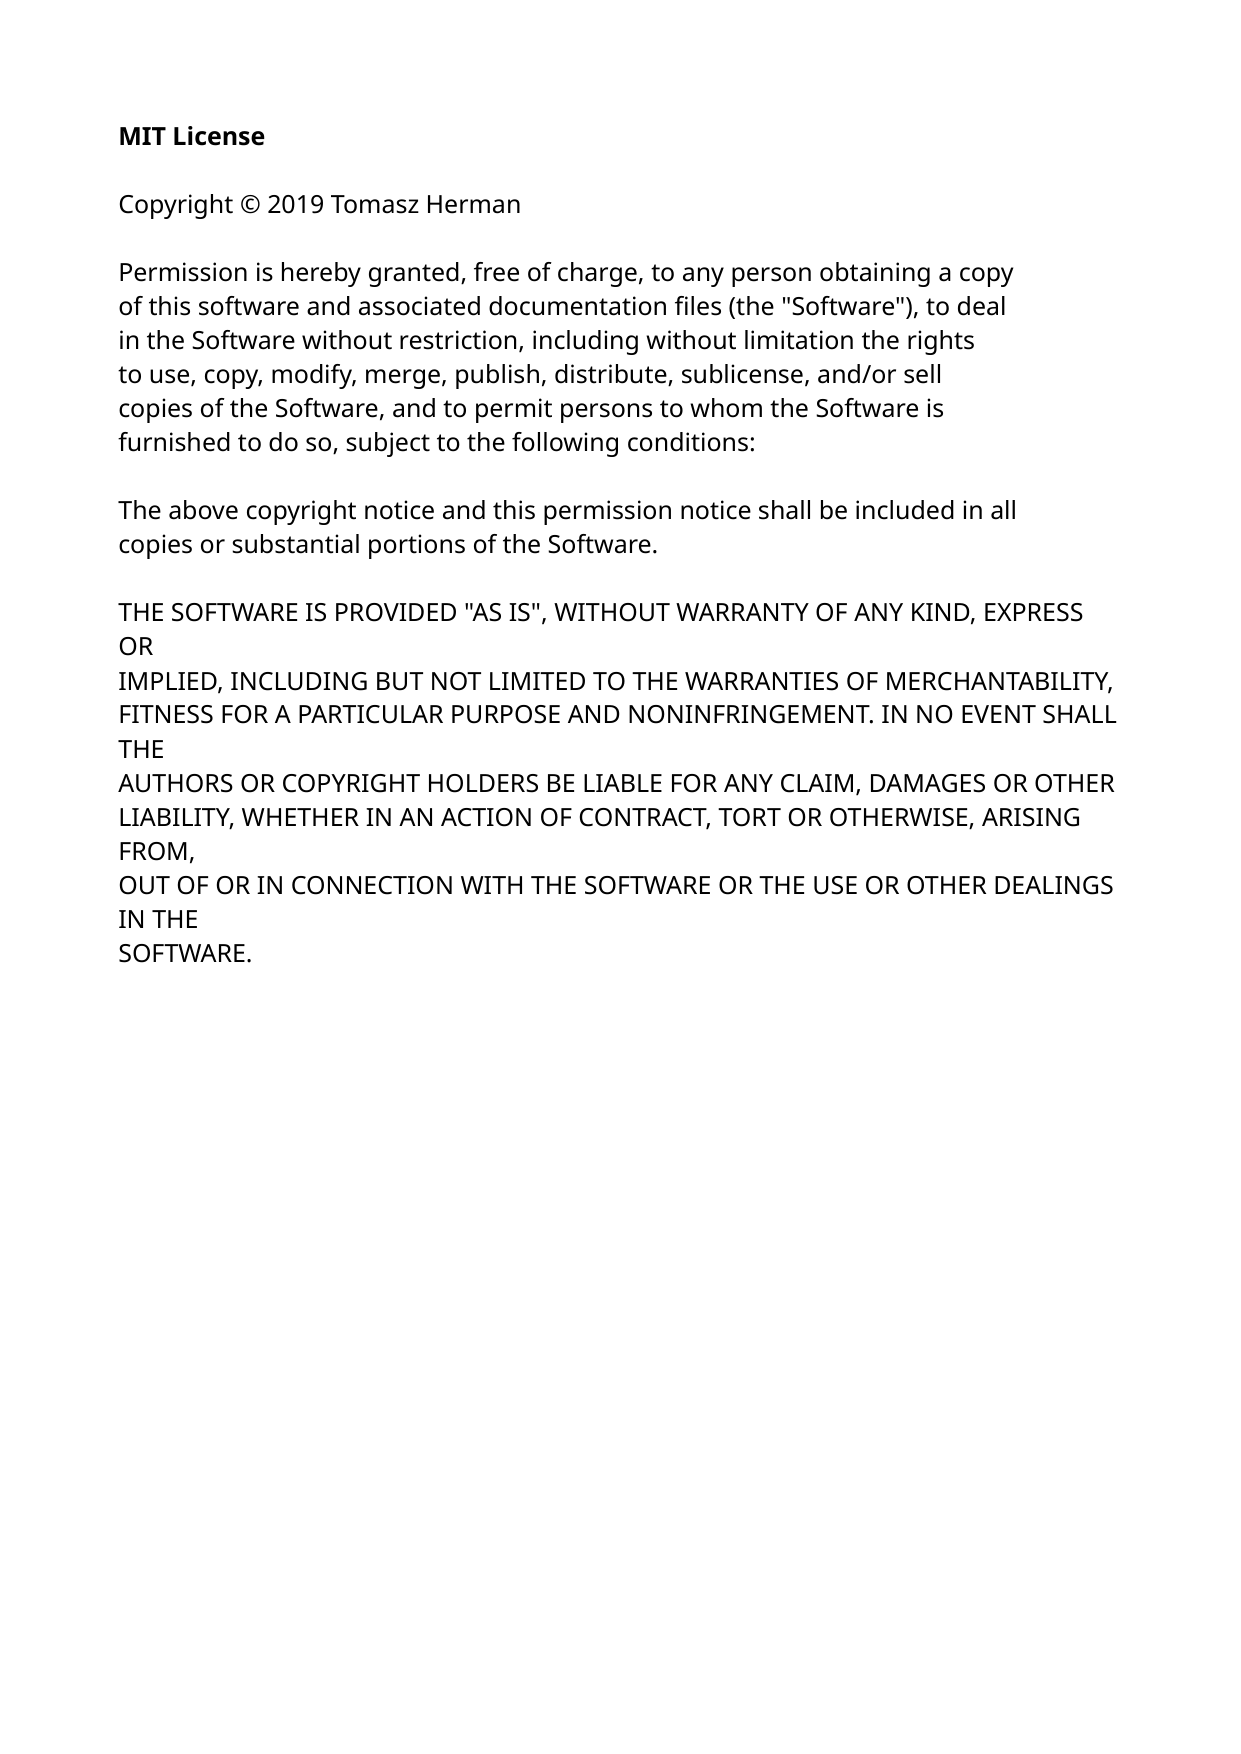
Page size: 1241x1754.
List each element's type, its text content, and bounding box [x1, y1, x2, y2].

text copies of the Software, and to permit persons to whom the Software is [118, 391, 1122, 425]
text AUTHORS OR COPYRIGHT HOLDERS BE LIABLE FOR ANY CLAIM, DAMAGES OR OTHER [118, 765, 1122, 799]
text LIABILITY, WHETHER IN AN ACTION OF CONTRACT, TORT OR OTHERWISE, ARISING FROM, [118, 799, 1122, 867]
text SOFTWARE. [118, 936, 1122, 970]
text copies or substantial portions of the Software. [118, 527, 1122, 561]
text of this software and associated documentation files (the "Software"), to deal [118, 288, 1122, 322]
text Permission is hereby granted, free of charge, to any person obtaining a copy [118, 254, 1122, 288]
text in the Software without restriction, including without limitation the rights [118, 322, 1122, 357]
text OUT OF OR IN CONNECTION WITH THE SOFTWARE OR THE USE OR OTHER DEALINGS IN THE [118, 867, 1122, 936]
text MIT License [118, 118, 1122, 152]
text IMPLIED, INCLUDING BUT NOT LIMITED TO THE WARRANTIES OF MERCHANTABILITY, [118, 663, 1122, 697]
text furnished to do so, subject to the following conditions: [118, 425, 1122, 459]
text to use, copy, modify, merge, publish, distribute, sublicense, and/or sell [118, 357, 1122, 391]
text THE SOFTWARE IS PROVIDED "AS IS", WITHOUT WARRANTY OF ANY KIND, EXPRESS OR [118, 595, 1122, 663]
text Copyright © 2019 Tomasz Herman [118, 186, 1122, 220]
text FITNESS FOR A PARTICULAR PURPOSE AND NONINFRINGEMENT. IN NO EVENT SHALL THE [118, 697, 1122, 765]
text The above copyright notice and this permission notice shall be included in all [118, 493, 1122, 527]
